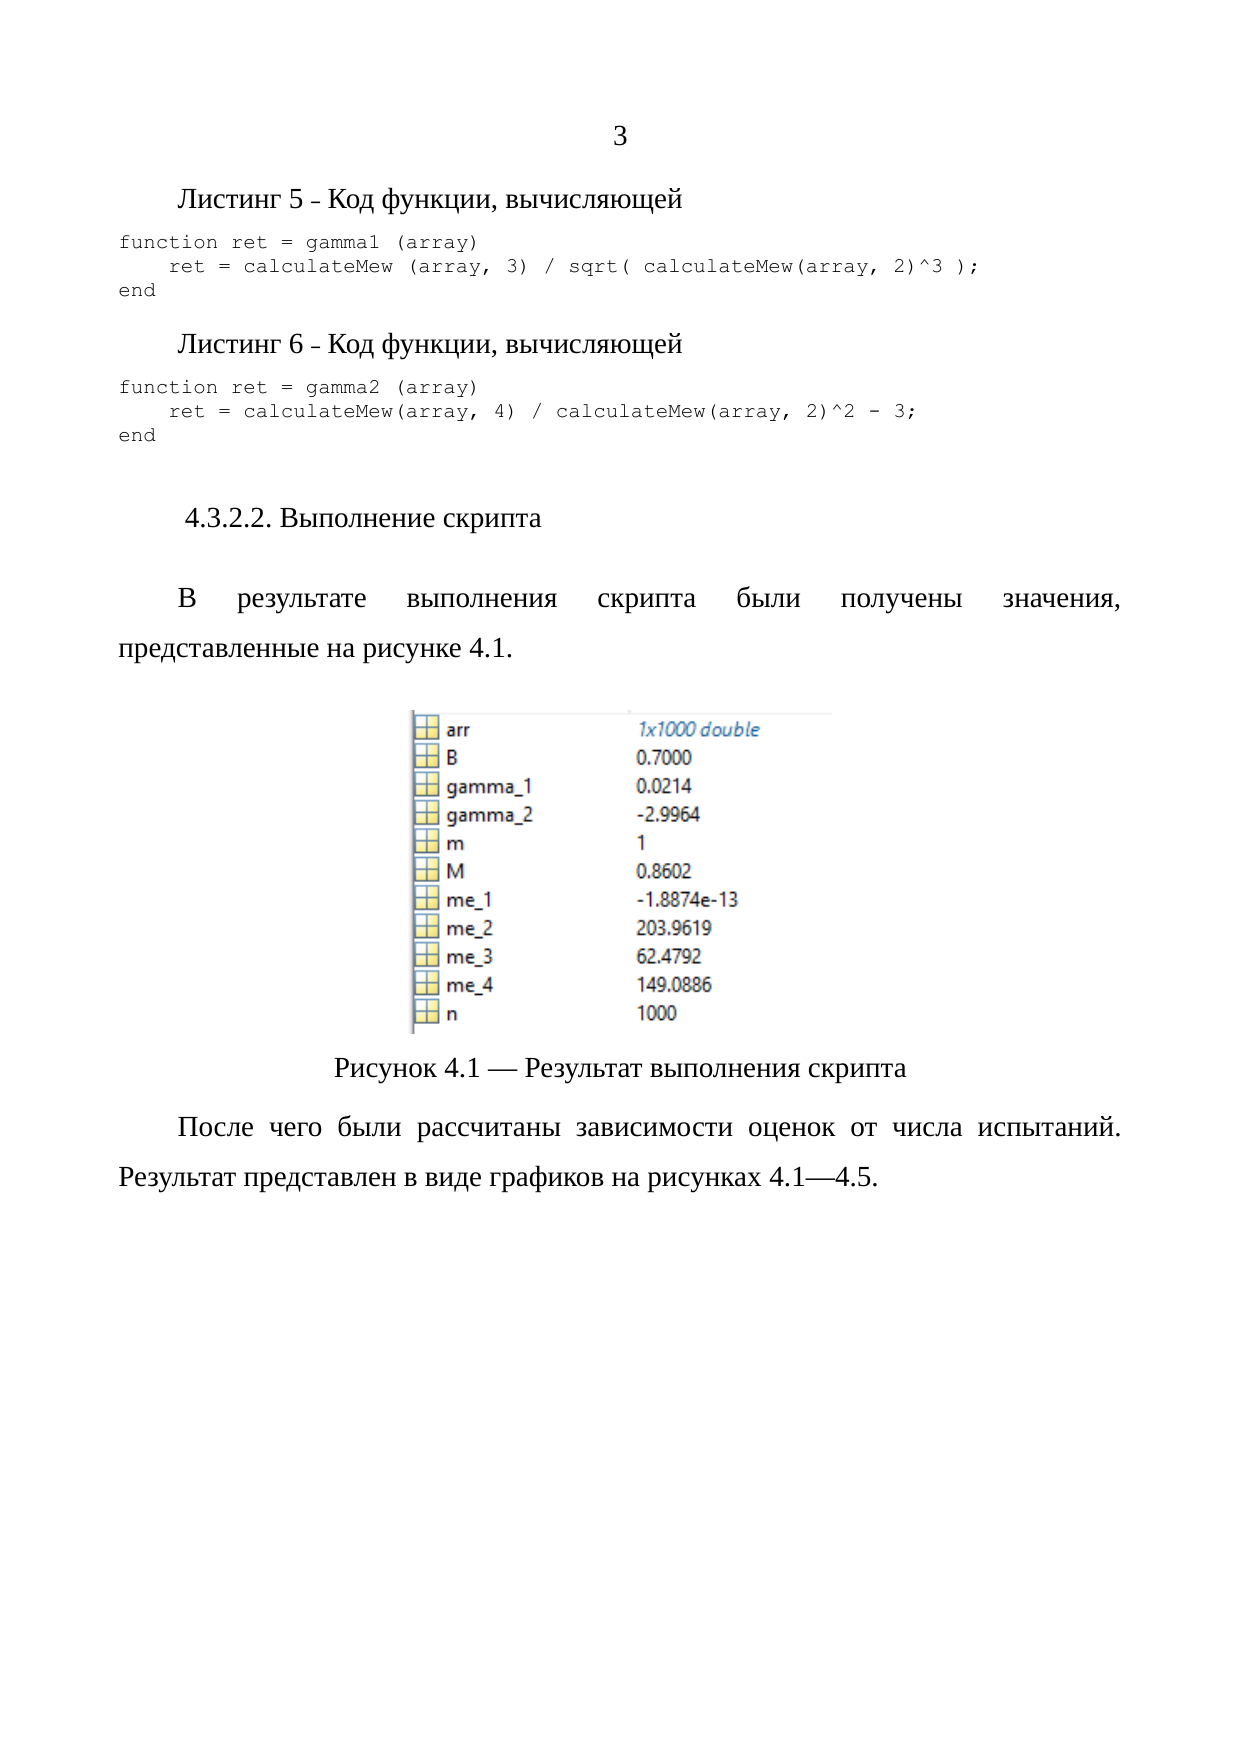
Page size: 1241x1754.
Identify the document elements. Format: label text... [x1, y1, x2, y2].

text Листинг 6 ˗ Код функции, вычисляющей [118, 326, 1122, 359]
text После чего были рассчитаны зависимости оценок от числа испытаний. Результат представлен в виде графиков на рисунках 4.1—4.5. [118, 1109, 1122, 1192]
text function ret = gamma1 (array) [118, 231, 1122, 255]
text Листинг 5 ˗ Код функции, вычисляющей [118, 181, 1122, 215]
picture [408, 710, 832, 1034]
text ret = calculateMew (array, 3) / sqrt( calculateMew(array, 2)^3 ); [118, 255, 1122, 279]
text end [118, 424, 1122, 447]
text ret = calculateMew(array, 4) / calculateMew(array, 2)^2 - 3; [118, 400, 1122, 424]
text end [118, 279, 1122, 302]
text Рисунок 4.1 — Результат выполнения скрипта [299, 710, 941, 1084]
text function ret = gamma2 (array) [118, 376, 1122, 400]
subtitle Выполнение скрипта [118, 500, 1122, 534]
text В результате выполнения скрипта были получены значения, представленные на рисунке 4.1. [118, 580, 1122, 664]
